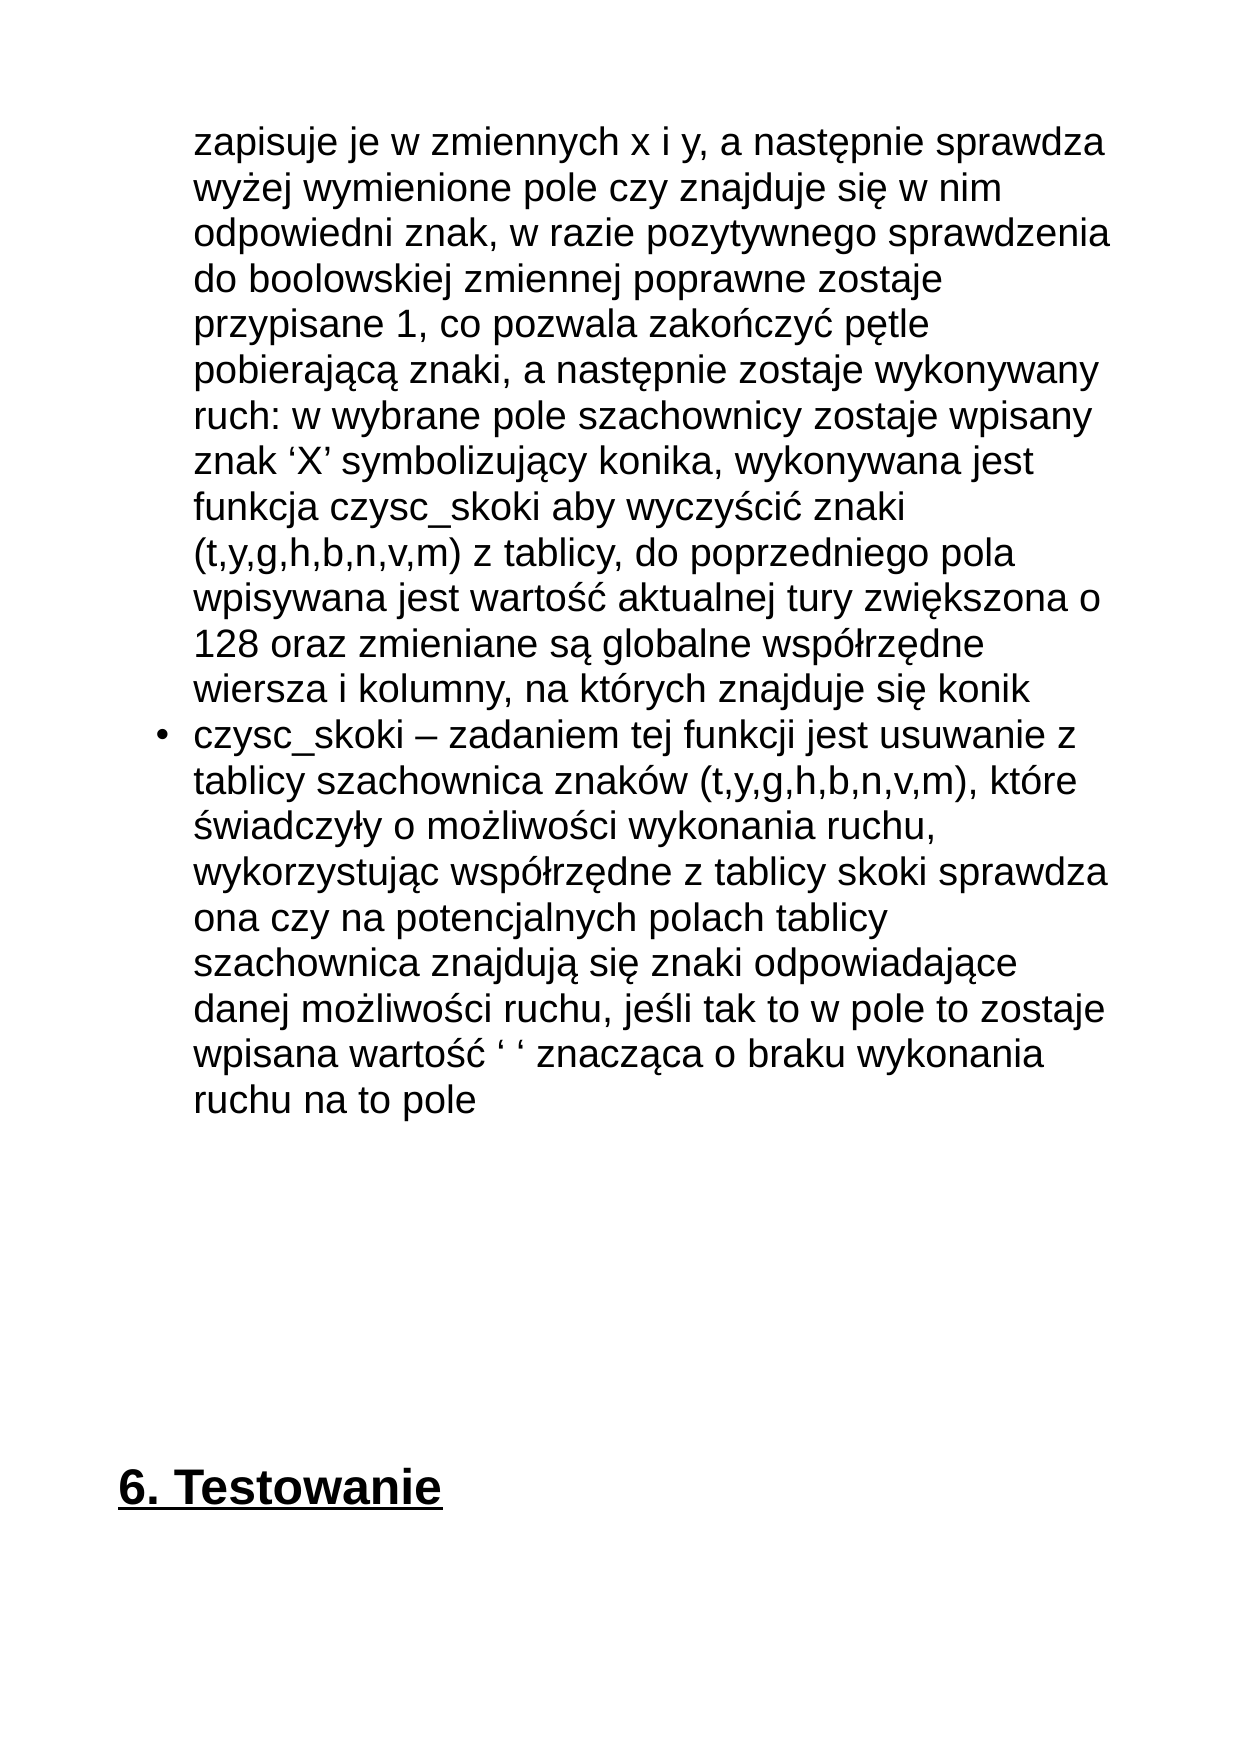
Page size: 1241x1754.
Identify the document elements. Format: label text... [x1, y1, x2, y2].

list czysc_skoki – zadaniem tej funkcji jest usuwanie z tablicy szachownica znaków (t,y,g,h,b,n,v,m), które świadczyły o możliwości wykonania ruchu, wykorzystując współrzędne z tablicy skoki sprawdza ona czy na potencjalnych polach tablicy szachownica znajdują się znaki odpowiadające danej możliwości ruchu, jeśli tak to w pole to zostaje wpisana wartość ‘ ‘ znacząca o braku wykonania ruchu na to pole [156, 711, 1122, 1122]
list zapisuje je w zmiennych x i y, a następnie sprawdza wyżej wymienione pole czy znajduje się w nim odpowiedni znak, w razie pozytywnego sprawdzenia do boolowskiej zmiennej poprawne zostaje przypisane 1, co pozwala zakończyć pętle pobierającą znaki, a następnie zostaje wykonywany ruch: w wybrane pole szachownicy zostaje wpisany znak ‘X’ symbolizujący konika, wykonywana jest funkcja czysc_skoki aby wyczyścić znaki (t,y,g,h,b,n,v,m) z tablicy, do poprzedniego pola wpisywana jest wartość aktualnej tury zwiększona o 128 oraz zmieniane są globalne współrzędne wiersza i kolumny, na których znajduje się konik [156, 118, 1122, 711]
text 6. Testowanie [118, 1457, 1122, 1515]
